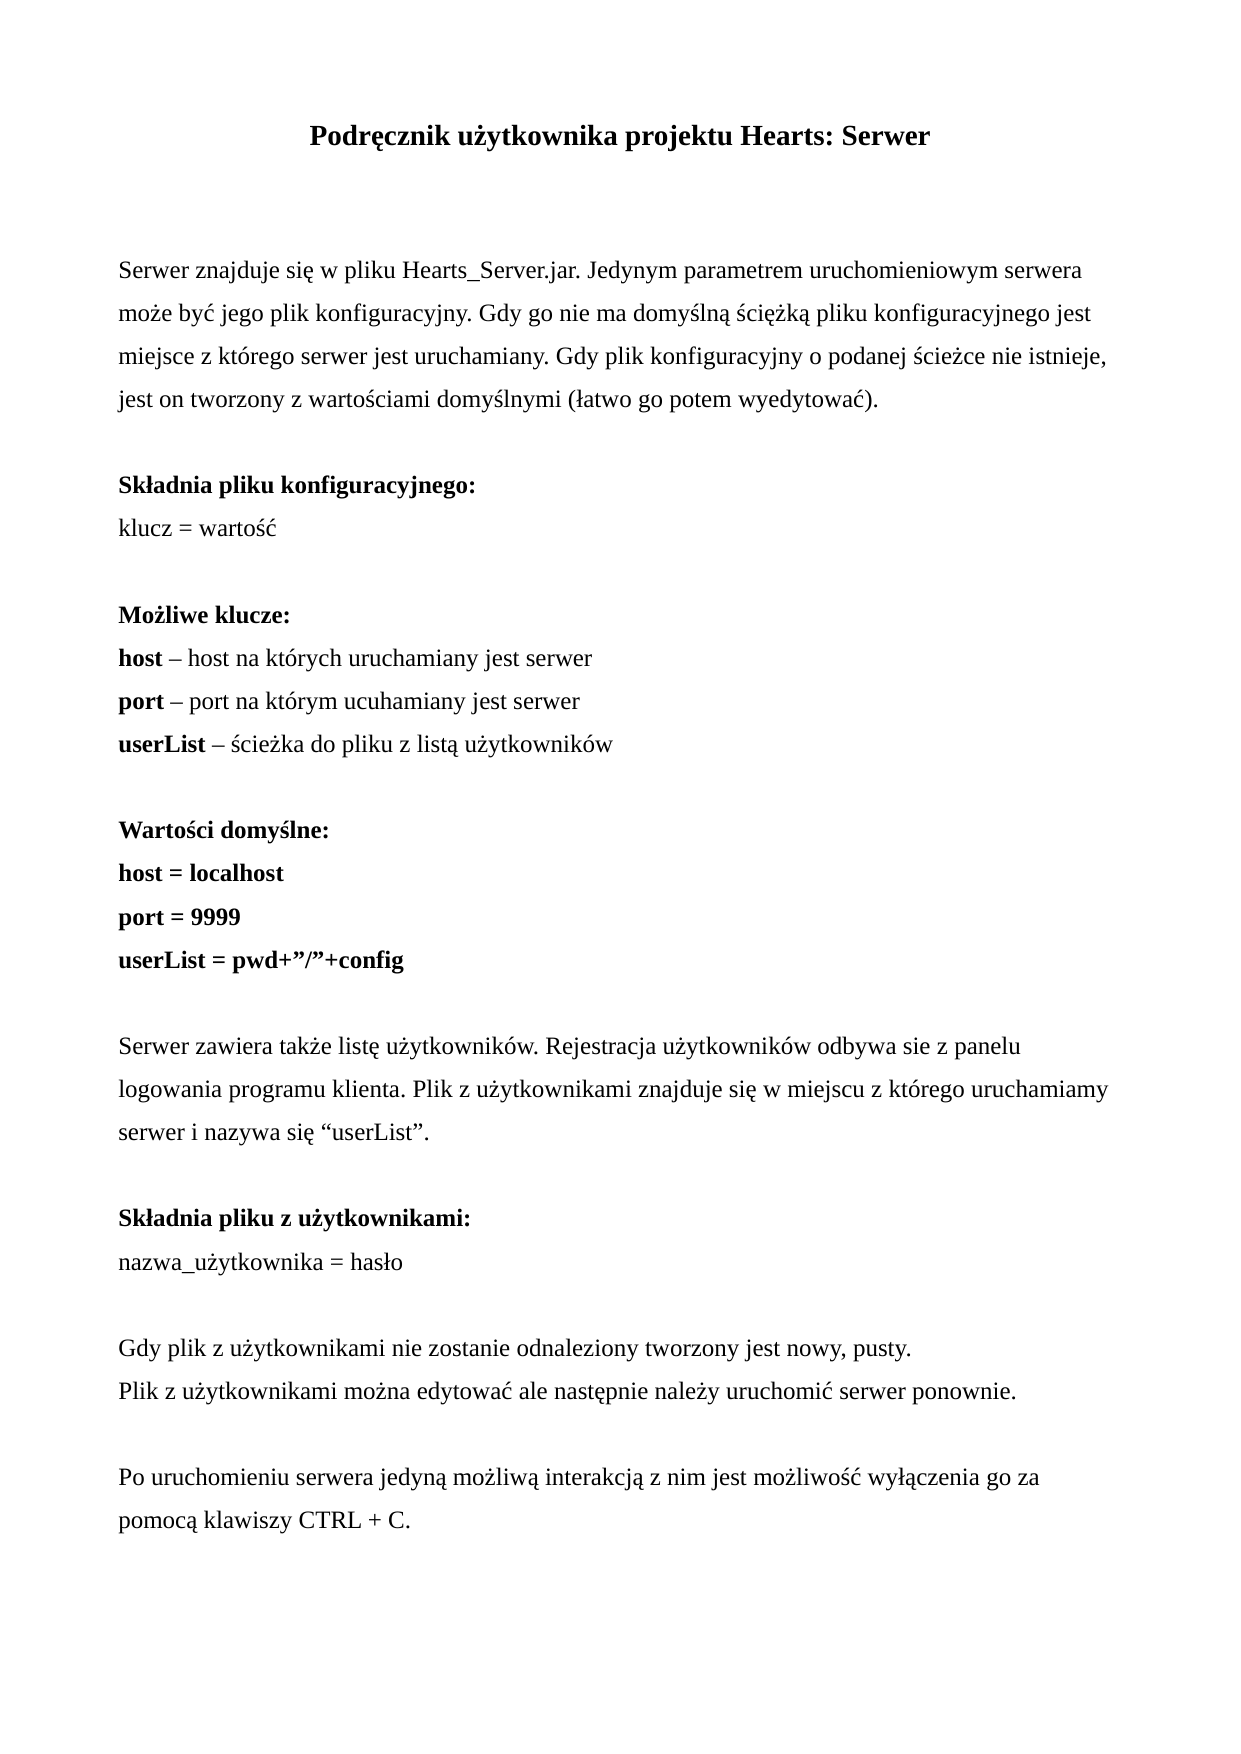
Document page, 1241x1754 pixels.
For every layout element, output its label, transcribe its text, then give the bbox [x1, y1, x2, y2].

text host – host na których uruchamiany jest serwer [118, 643, 1122, 672]
text Serwer znajduje się w pliku Hearts_Server.jar. Jedynym parametrem uruchomieniowym serwera może być jego plik konfiguracyjny. Gdy go nie ma domyślną ściężką pliku konfiguracyjnego jest miejsce z którego serwer jest uruchamiany. Gdy plik konfiguracyjny o podanej ścieżce nie istnieje, jest on tworzony z wartościami domyślnymi (łatwo go potem wyedytować). [118, 255, 1122, 413]
text Po uruchomieniu serwera jedyną możliwą interakcją z nim jest możliwość wyłączenia go za pomocą klawiszy CTRL + C. [118, 1462, 1122, 1534]
text nazwa_użytkownika = hasło [118, 1247, 1122, 1275]
text port – port na którym ucuhamiany jest serwer [118, 686, 1122, 715]
text Możliwe klucze: [118, 600, 1122, 628]
text Wartości domyślne: [118, 815, 1122, 844]
text Składnia pliku z użytkownikami: [118, 1203, 1122, 1232]
text Gdy plik z użytkownikami nie zostanie odnaleziony tworzony jest nowy, pusty. [118, 1333, 1122, 1362]
text port = 9999 [118, 902, 1122, 930]
text userList – ścieżka do pliku z listą użytkowników [118, 729, 1122, 758]
text userList = pwd+”/”+config [118, 945, 1122, 973]
text Serwer zawiera także listę użytkowników. Rejestracja użytkowników odbywa sie z panelu logowania programu klienta. Plik z użytkownikami znajduje się w miejscu z którego uruchamiamy serwer i nazywa się “userList”. [118, 1031, 1122, 1146]
text Podręcznik użytkownika projektu Hearts: Serwer [118, 118, 1122, 152]
text Składnia pliku konfiguracyjnego: [118, 470, 1122, 499]
text host = localhost [118, 858, 1122, 887]
text klucz = wartość [118, 513, 1122, 542]
text Plik z użytkownikami można edytować ale następnie należy uruchomić serwer ponownie. [118, 1376, 1122, 1405]
